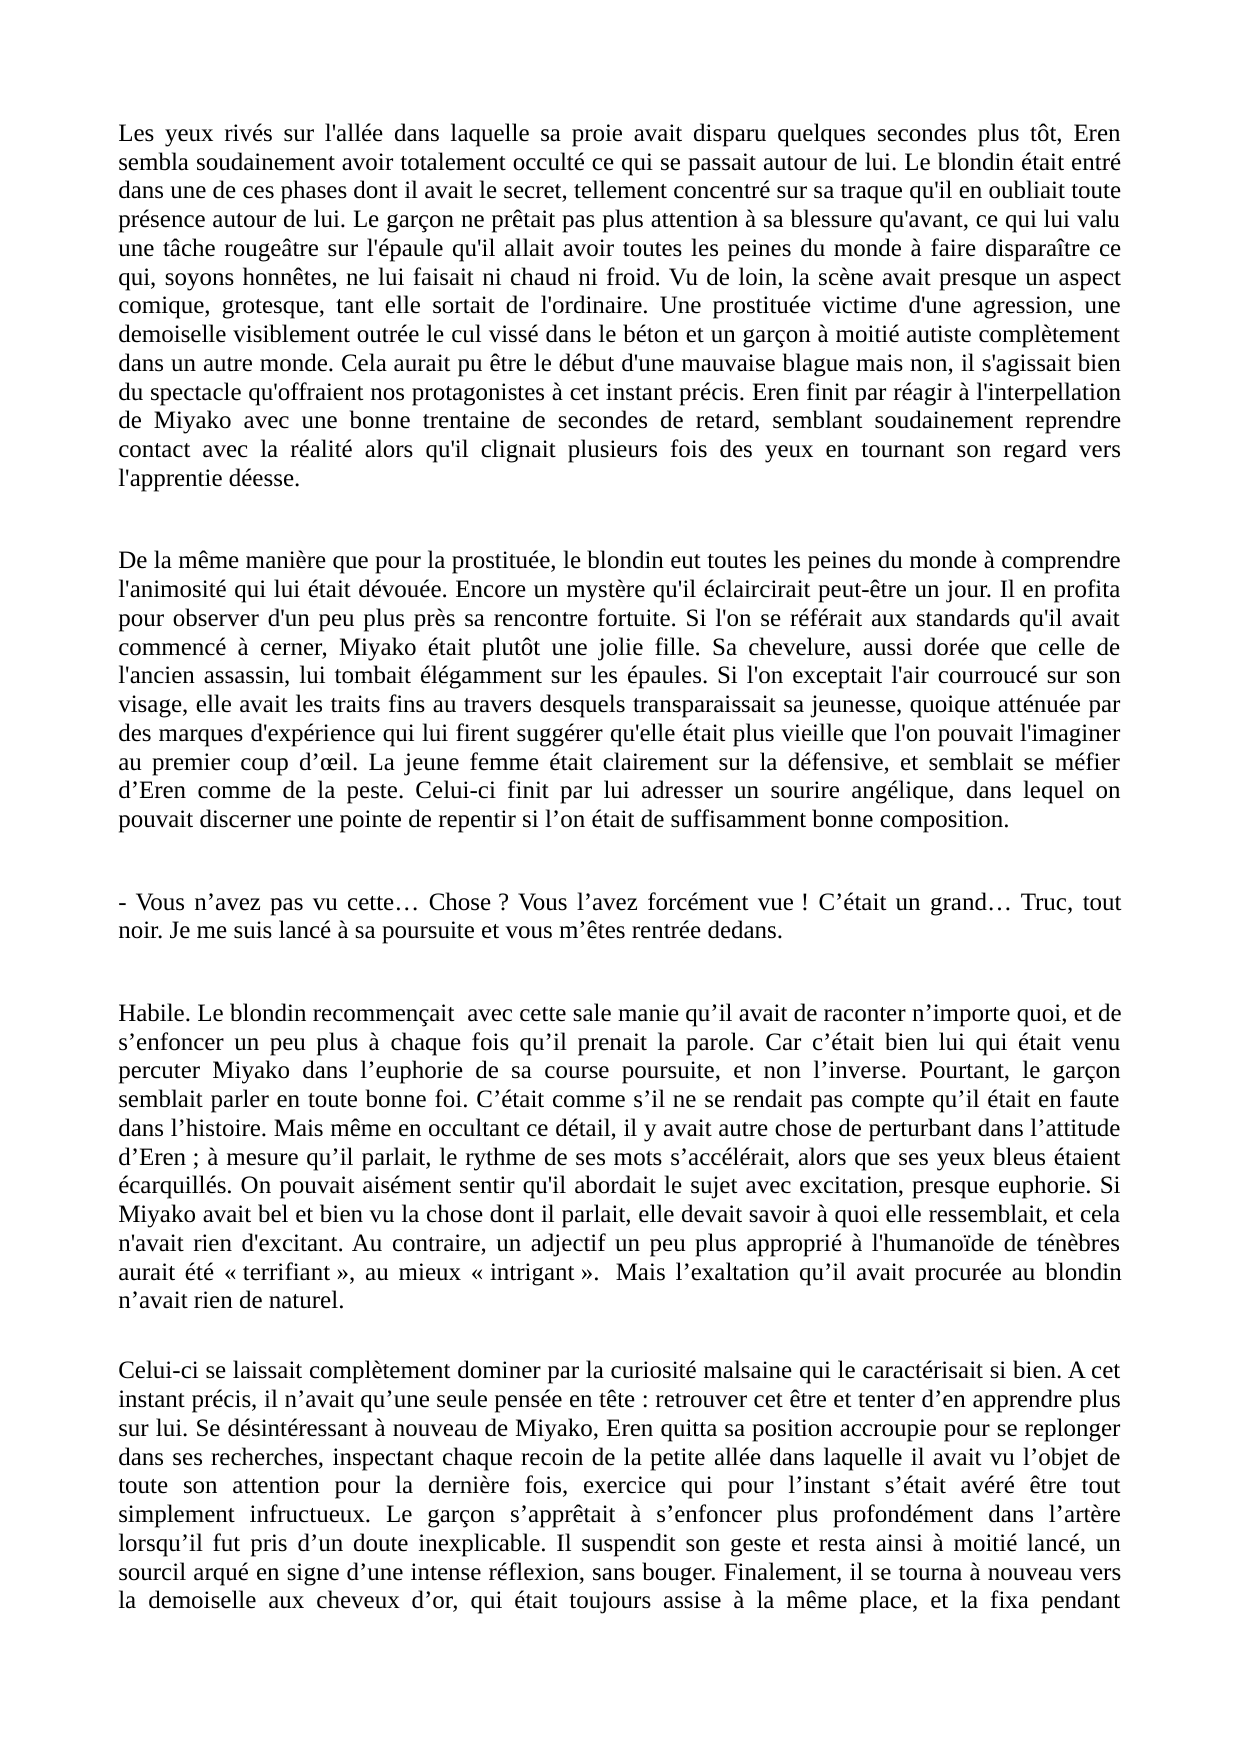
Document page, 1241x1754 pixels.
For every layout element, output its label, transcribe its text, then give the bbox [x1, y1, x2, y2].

text De la même manière que pour la prostituée, le blondin eut toutes les peines du monde à comprendre l'animosité qui lui était dévouée. Encore un mystère qu'il éclaircirait peut-être un jour. Il en profita pour observer d'un peu plus près sa rencontre fortuite. Si l'on se référait aux standards qu'il avait commencé à cerner, Miyako était plutôt une jolie fille. Sa chevelure, aussi dorée que celle de l'ancien assassin, lui tombait élégamment sur les épaules. Si l'on exceptait l'air courroucé sur son visage, elle avait les traits fins au travers desquels transparaissait sa jeunesse, quoique atténuée par des marques d'expérience qui lui firent suggérer qu'elle était plus vieille que l'on pouvait l'imaginer au premier coup d’œil. La jeune femme était clairement sur la défensive, et semblait se méfier d’Eren comme de la peste. Celui-ci finit par lui adresser un sourire angélique, dans lequel on pouvait discerner une pointe de repentir si l’on était de suffisamment bonne composition. [118, 546, 1122, 833]
text Celui-ci se laissait complètement dominer par la curiosité malsaine qui le caractérisait si bien. A cet instant précis, il n’avait qu’une seule pensée en tête : retrouver cet être et tenter d’en apprendre plus sur lui. Se désintéressant à nouveau de Miyako, Eren quitta sa position accroupie pour se replonger dans ses recherches, inspectant chaque recoin de la petite allée dans laquelle il avait vu l’objet de toute son attention pour la dernière fois, exercice qui pour l’instant s’était avéré être tout simplement infructueux. Le garçon s’apprêtait à s’enfoncer plus profondément dans l’artère lorsqu’il fut pris d’un doute inexplicable. Il suspendit son geste et resta ainsi à moitié lancé, un sourcil arqué en signe d’une intense réflexion, sans bouger. Finalement, il se tourna à nouveau vers la demoiselle aux cheveux d’or, qui était toujours assise à la même place, et la fixa pendant [118, 1356, 1122, 1614]
text Les yeux rivés sur l'allée dans laquelle sa proie avait disparu quelques secondes plus tôt, Eren sembla soudainement avoir totalement occulté ce qui se passait autour de lui. Le blondin était entré dans une de ces phases dont il avait le secret, tellement concentré sur sa traque qu'il en oubliait toute présence autour de lui. Le garçon ne prêtait pas plus attention à sa blessure qu'avant, ce qui lui valu une tâche rougeâtre sur l'épaule qu'il allait avoir toutes les peines du monde à faire disparaître ce qui, soyons honnêtes, ne lui faisait ni chaud ni froid. Vu de loin, la scène avait presque un aspect comique, grotesque, tant elle sortait de l'ordinaire. Une prostituée victime d'une agression, une demoiselle visiblement outrée le cul vissé dans le béton et un garçon à moitié autiste complètement dans un autre monde. Cela aurait pu être le début d'une mauvaise blague mais non, il s'agissait bien du spectacle qu'offraient nos protagonistes à cet instant précis. Eren finit par réagir à l'interpellation de Miyako avec une bonne trentaine de secondes de retard, semblant soudainement reprendre contact avec la réalité alors qu'il clignait plusieurs fois des yeux en tournant son regard vers l'apprentie déesse. [118, 118, 1122, 492]
text Habile. Le blondin recommençait avec cette sale manie qu’il avait de raconter n’importe quoi, et de s’enfoncer un peu plus à chaque fois qu’il prenait la parole. Car c’était bien lui qui était venu percuter Miyako dans l’euphorie de sa course poursuite, et non l’inverse. Pourtant, le garçon semblait parler en toute bonne foi. C’était comme s’il ne se rendait pas compte qu’il était en faute dans l’histoire. Mais même en occultant ce détail, il y avait autre chose de perturbant dans l’attitude d’Eren ; à mesure qu’il parlait, le rythme de ses mots s’accélérait, alors que ses yeux bleus étaient écarquillés. On pouvait aisément sentir qu'il abordait le sujet avec excitation, presque euphorie. Si Miyako avait bel et bien vu la chose dont il parlait, elle devait savoir à quoi elle ressemblait, et cela n'avait rien d'excitant. Au contraire, un adjectif un peu plus approprié à l'humanoïde de ténèbres aurait été « terrifiant », au mieux « intrigant ». Mais l’exaltation qu’il avait procurée au blondin n’avait rien de naturel. [118, 998, 1122, 1314]
text - Vous n’avez pas vu cette… Chose ? Vous l’avez forcément vue ! C’était un grand… Truc, tout noir. Je me suis lancé à sa poursuite et vous m’êtes rentrée dedans. [118, 887, 1122, 944]
